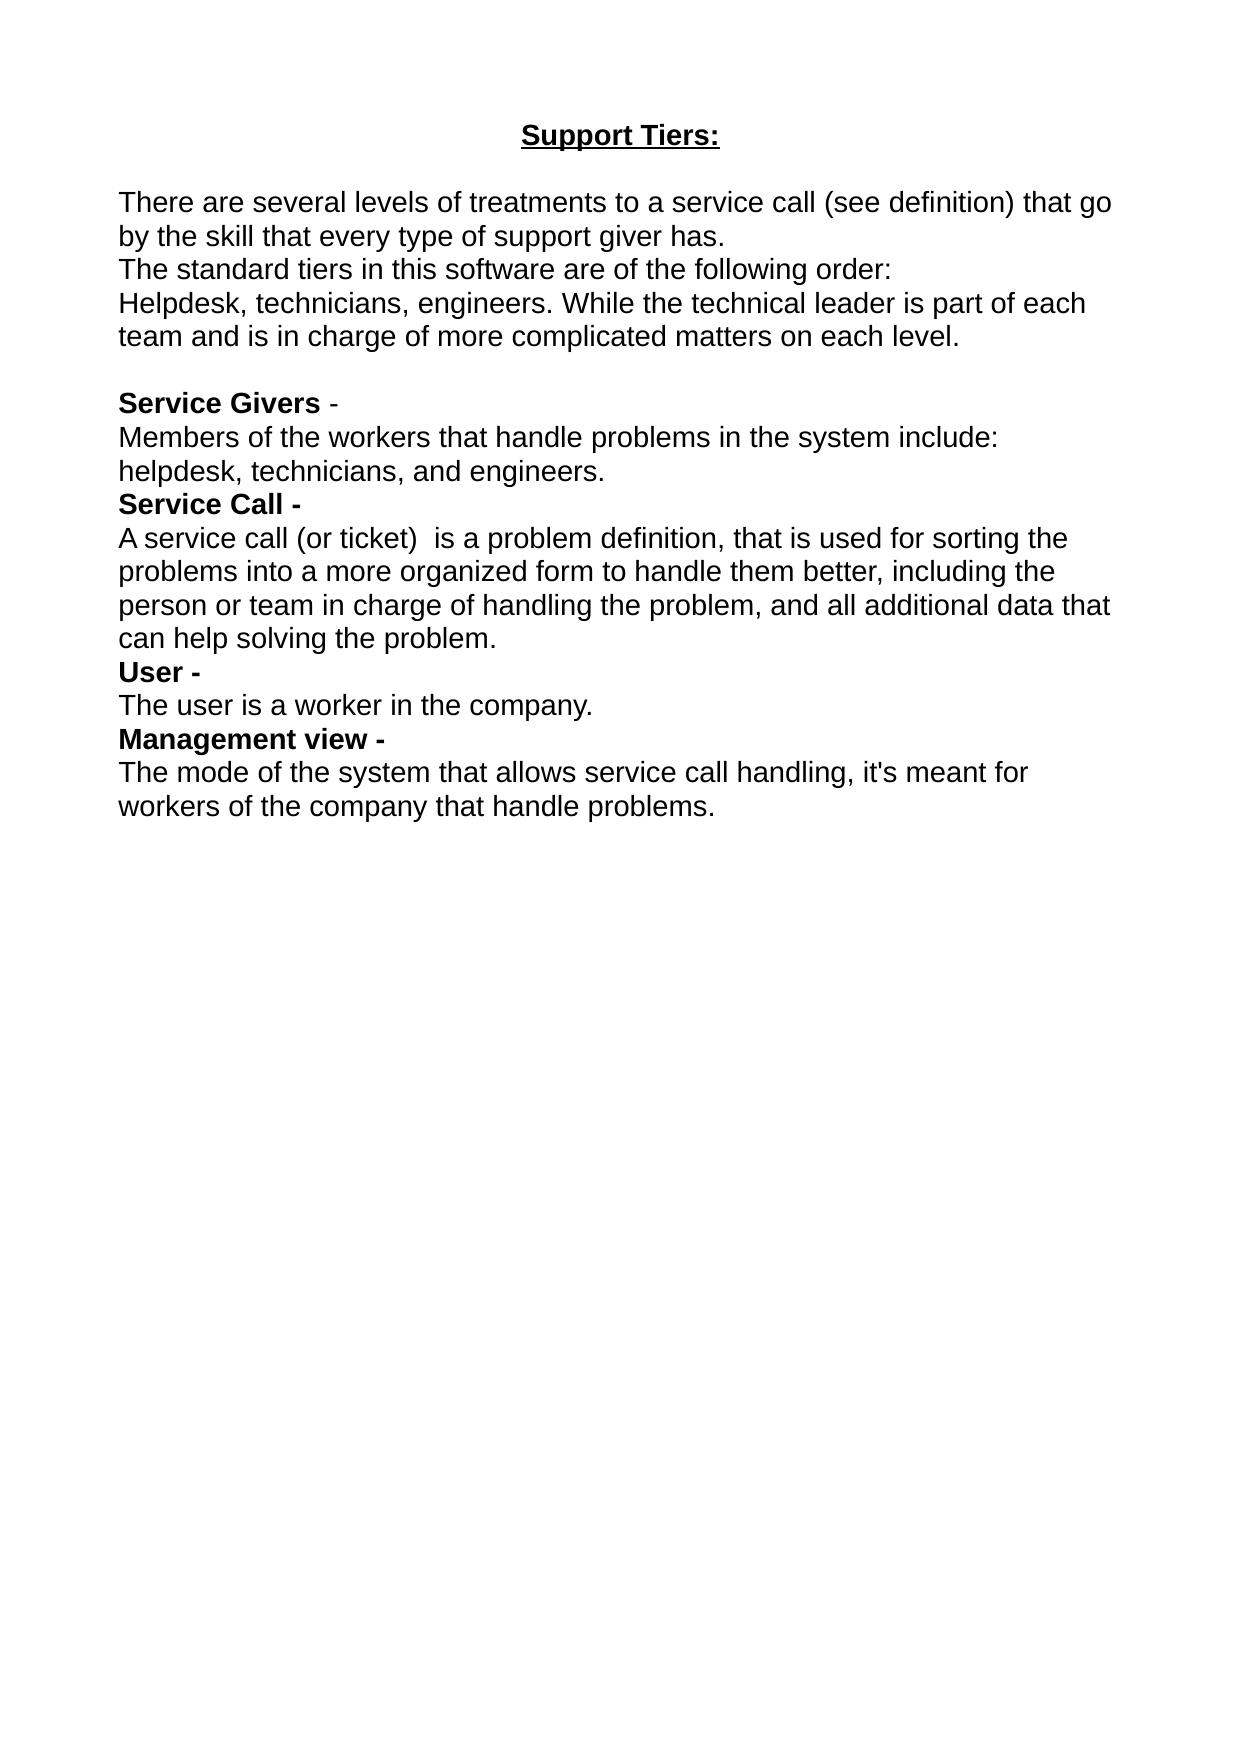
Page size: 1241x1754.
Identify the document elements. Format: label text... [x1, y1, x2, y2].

text Service Givers - [118, 386, 1122, 420]
text Members of the workers that handle problems in the system include: helpdesk, technicians, and engineers. [118, 420, 1122, 487]
text Support Tiers: [118, 118, 1122, 152]
text There are several levels of treatments to a service call (see definition) that go by the skill that every type of support giver has. [118, 185, 1122, 252]
text The user is a worker in the company. [118, 688, 1122, 722]
text The standard tiers in this software are of the following order: [118, 252, 1122, 286]
text Management view - [118, 722, 1122, 755]
text The mode of the system that allows service call handling, it's meant for workers of the company that handle problems. [118, 755, 1122, 822]
text A service call (or ticket) is a problem definition, that is used for sorting the problems into a more organized form to handle them better, including the person or team in charge of handling the problem, and all additional data that can help solving the problem. [118, 521, 1122, 655]
text User - [118, 655, 1122, 688]
text Service Call - [118, 487, 1122, 521]
text Helpdesk, technicians, engineers. While the technical leader is part of each team and is in charge of more complicated matters on each level. [118, 286, 1122, 353]
